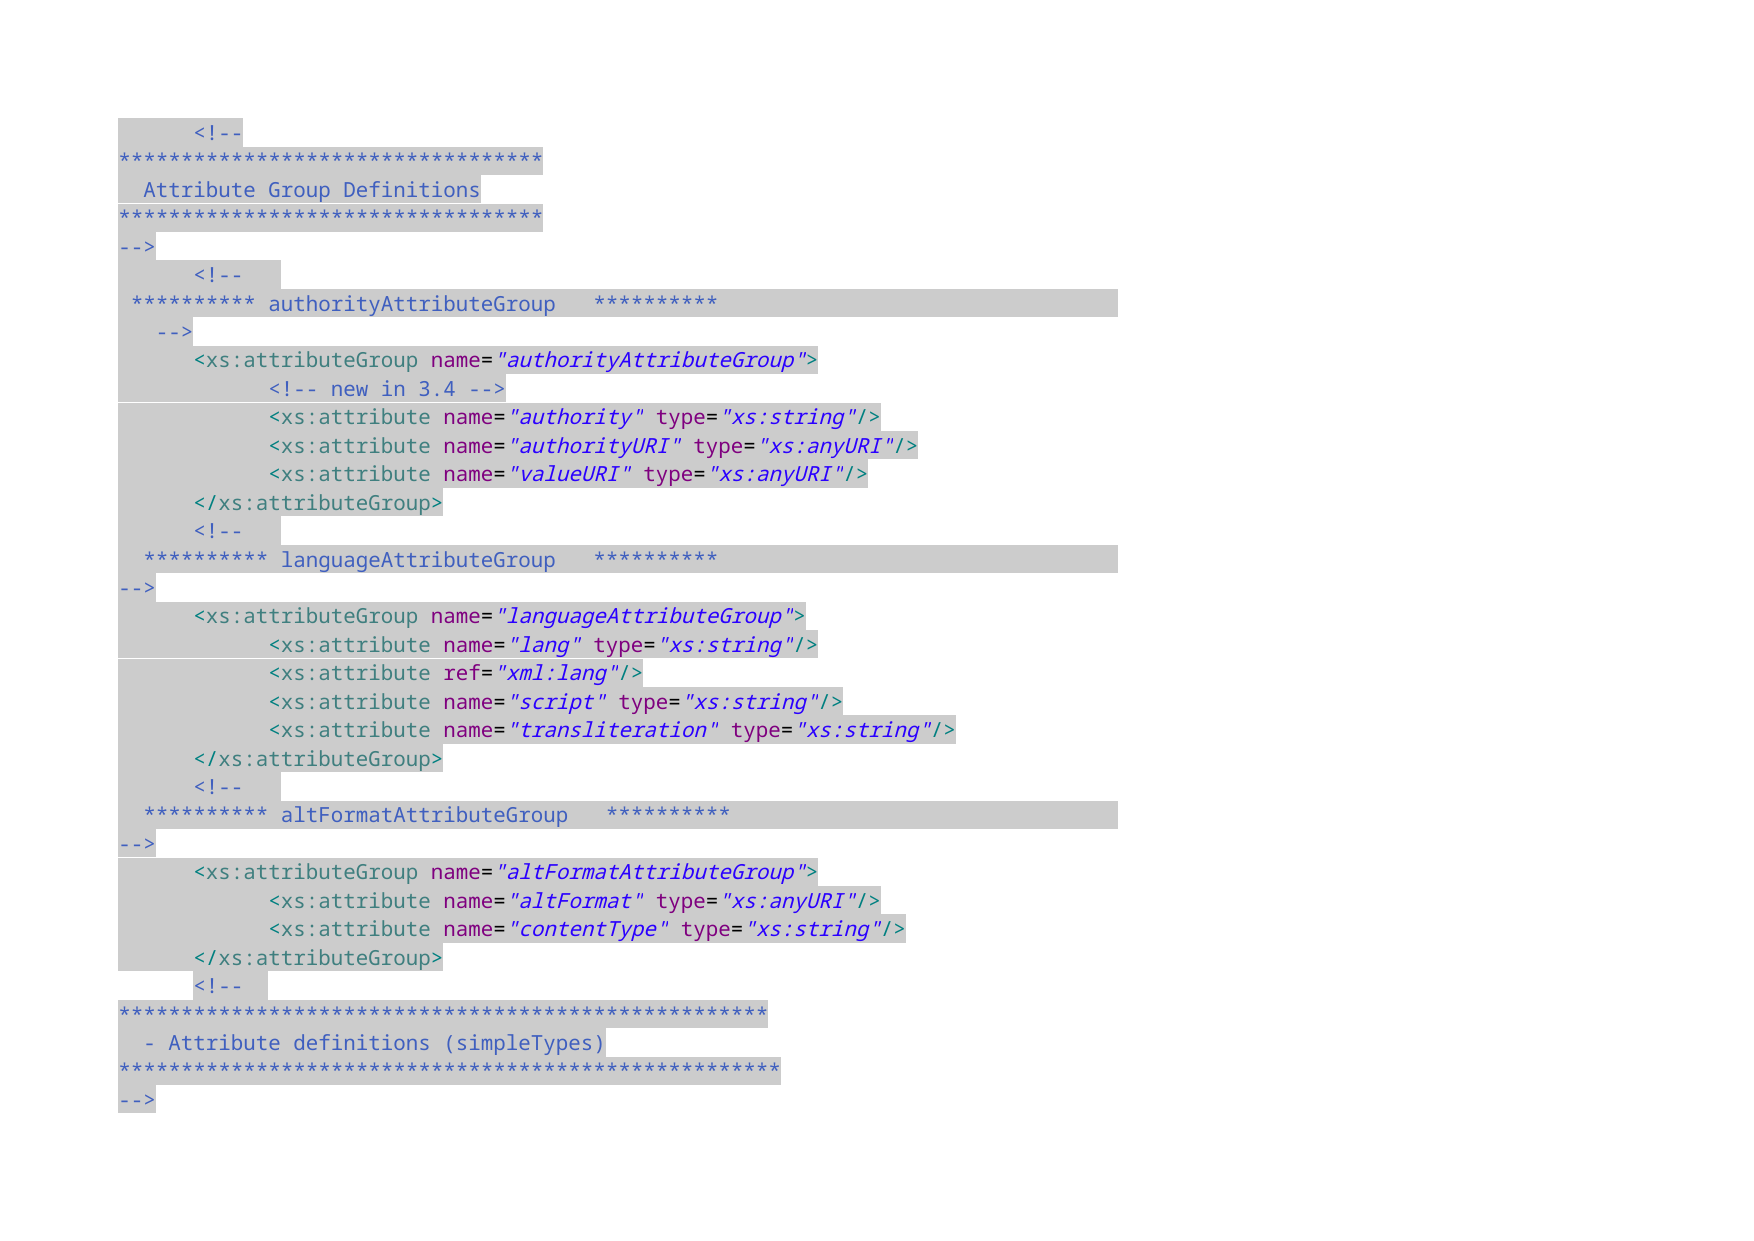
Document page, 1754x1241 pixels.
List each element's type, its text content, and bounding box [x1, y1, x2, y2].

text ***************************************************** [118, 1057, 1636, 1085]
text --> [118, 317, 1636, 346]
text ********************************** [118, 203, 1636, 232]
text <!-- [118, 260, 1636, 289]
text <xs:attribute name="authorityURI" type="xs:anyURI"/> [118, 431, 1636, 459]
text <xs:attribute ref="xml:lang"/> [118, 658, 1636, 687]
text <xs:attribute name="valueURI" type="xs:anyURI"/> [118, 459, 1636, 488]
text <xs:attribute name="transliteration" type="xs:string"/> [118, 715, 1636, 744]
text --> [118, 232, 1636, 260]
text <xs:attribute name="contentType" type="xs:string"/> [118, 914, 1636, 943]
text **************************************************** [118, 1000, 1636, 1028]
text <xs:attributeGroup name="languageAttributeGroup"> [118, 602, 1636, 630]
text <xs:attribute name="lang" type="xs:string"/> [118, 630, 1636, 658]
text </xs:attributeGroup> [118, 744, 1636, 772]
text --> [118, 573, 1636, 602]
text <xs:attributeGroup name="authorityAttributeGroup"> [118, 346, 1636, 374]
text <!-- new in 3.4 --> [118, 374, 1636, 402]
text </xs:attributeGroup> [118, 943, 1636, 971]
text <xs:attribute name="altFormat" type="xs:anyURI"/> [118, 886, 1636, 914]
text <xs:attribute name="script" type="xs:string"/> [118, 687, 1636, 715]
text </xs:attributeGroup> [118, 488, 1636, 516]
text - Attribute definitions (simpleTypes) [118, 1028, 1636, 1057]
text <xs:attributeGroup name="altFormatAttributeGroup"> [118, 857, 1636, 886]
text <!-- [118, 971, 1636, 1000]
text ********************************** [118, 147, 1636, 175]
text <!-- [118, 516, 1636, 545]
text Attribute Group Definitions [118, 175, 1636, 203]
text <!-- [118, 772, 1636, 801]
text <xs:attribute name="authority" type="xs:string"/> [118, 402, 1636, 431]
text ********** altFormatAttributeGroup ********** [118, 801, 1636, 829]
text --> [118, 1085, 1636, 1113]
text ********** authorityAttributeGroup ********** [118, 289, 1636, 317]
text <!-- [118, 118, 1636, 147]
text ********** languageAttributeGroup ********** [118, 545, 1636, 573]
text --> [118, 829, 1636, 857]
